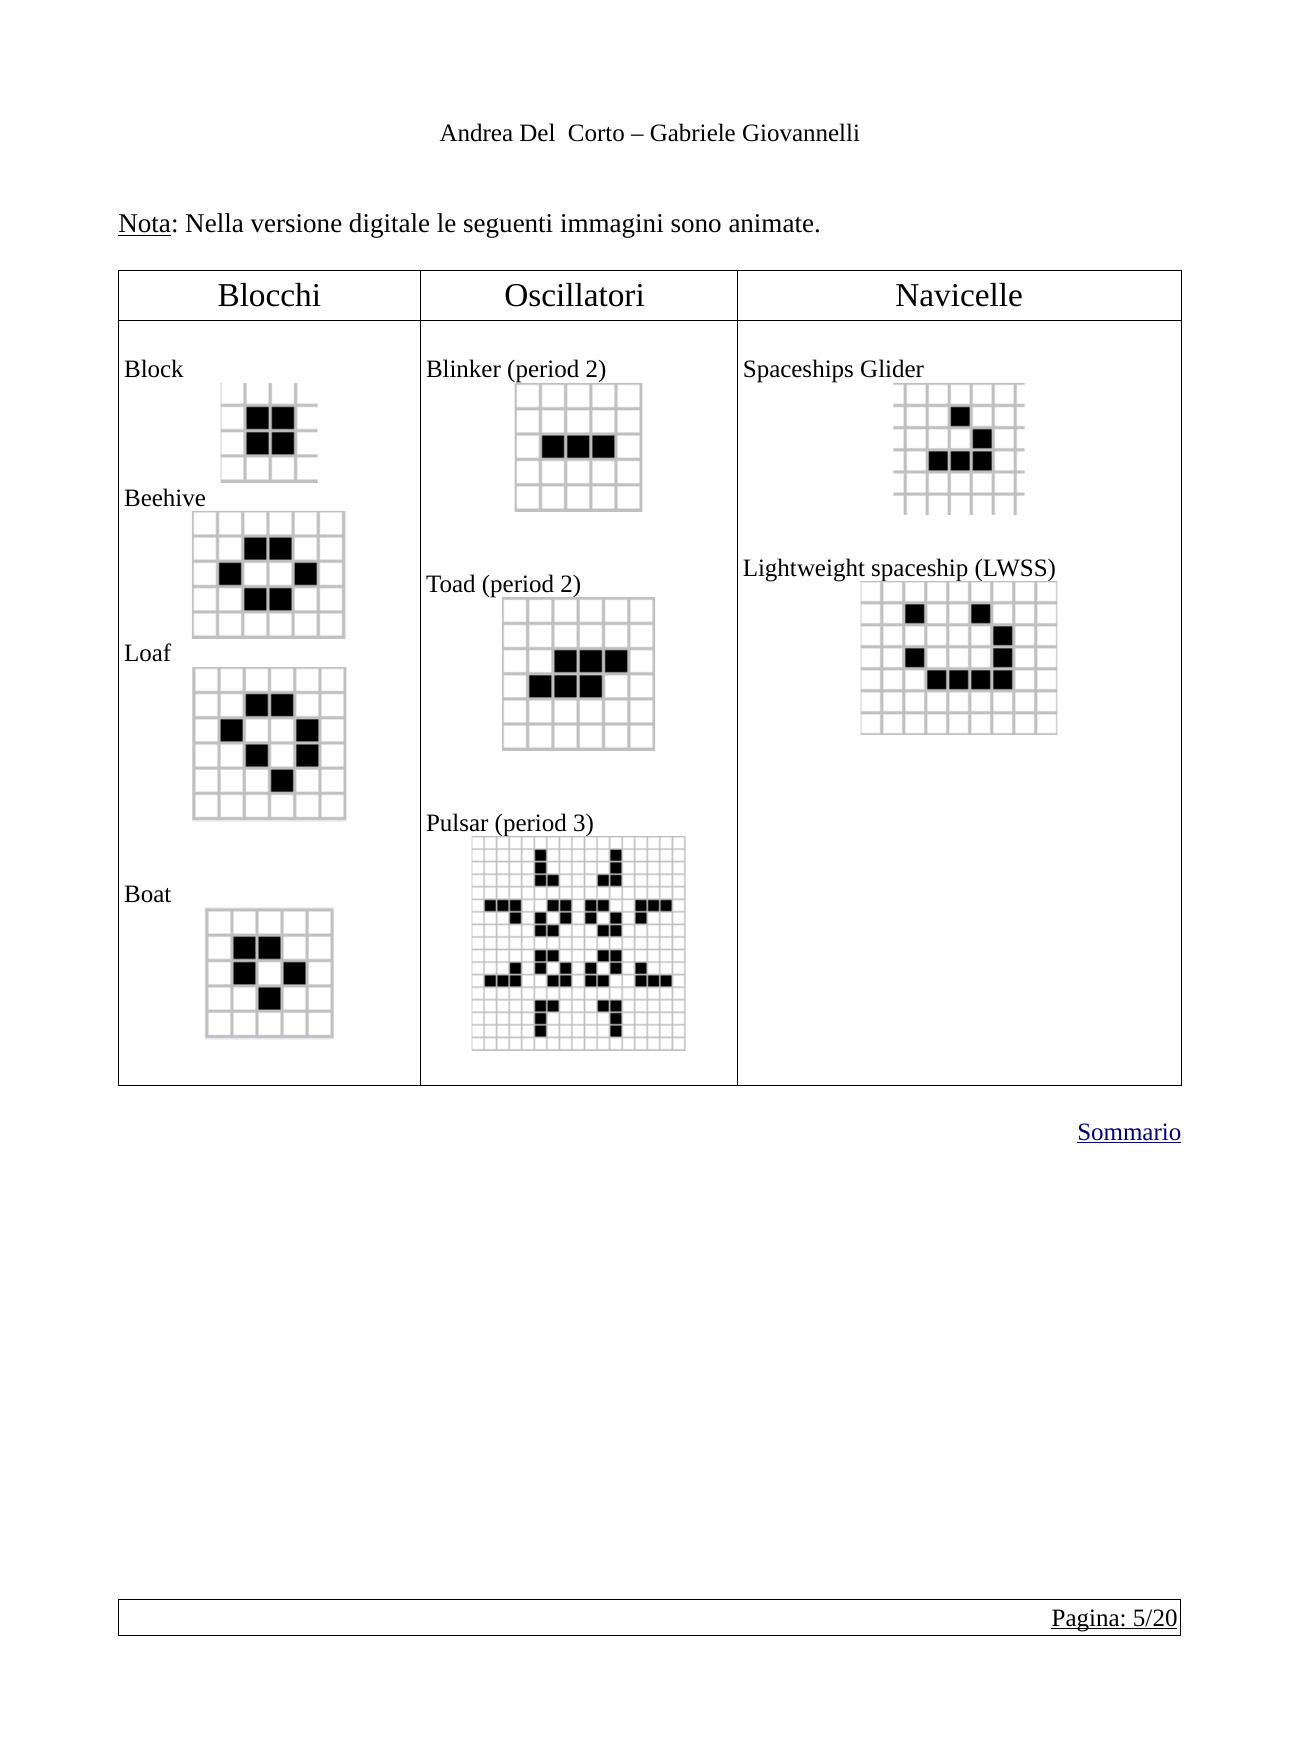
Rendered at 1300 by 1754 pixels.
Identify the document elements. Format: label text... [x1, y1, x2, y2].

picture [893, 383, 1025, 515]
picture [860, 581, 1058, 735]
table_cell Blinker (period 2) Toad (period 2) [421, 321, 737, 597]
table_header Navicelle [738, 271, 1181, 320]
table_cell Spaceships Glider Lightweight spaceship (LWSS) [738, 321, 1181, 734]
table_cell Block Beehive Loaf Boat [119, 321, 420, 1085]
picture [191, 511, 347, 639]
picture [471, 836, 686, 1051]
table_header Oscillatori [421, 271, 737, 320]
picture [514, 383, 643, 512]
text Sommario [118, 1117, 1181, 1145]
table_header Blocchi [119, 271, 420, 320]
picture [191, 667, 347, 822]
table_cell Pulsar (period 3) [421, 598, 737, 1085]
text Nota: Nella versione digitale le seguenti immagini sono animate. [118, 207, 1181, 239]
picture [204, 907, 334, 1040]
picture [502, 597, 655, 751]
table_cell [738, 735, 1181, 1085]
picture [220, 383, 318, 483]
